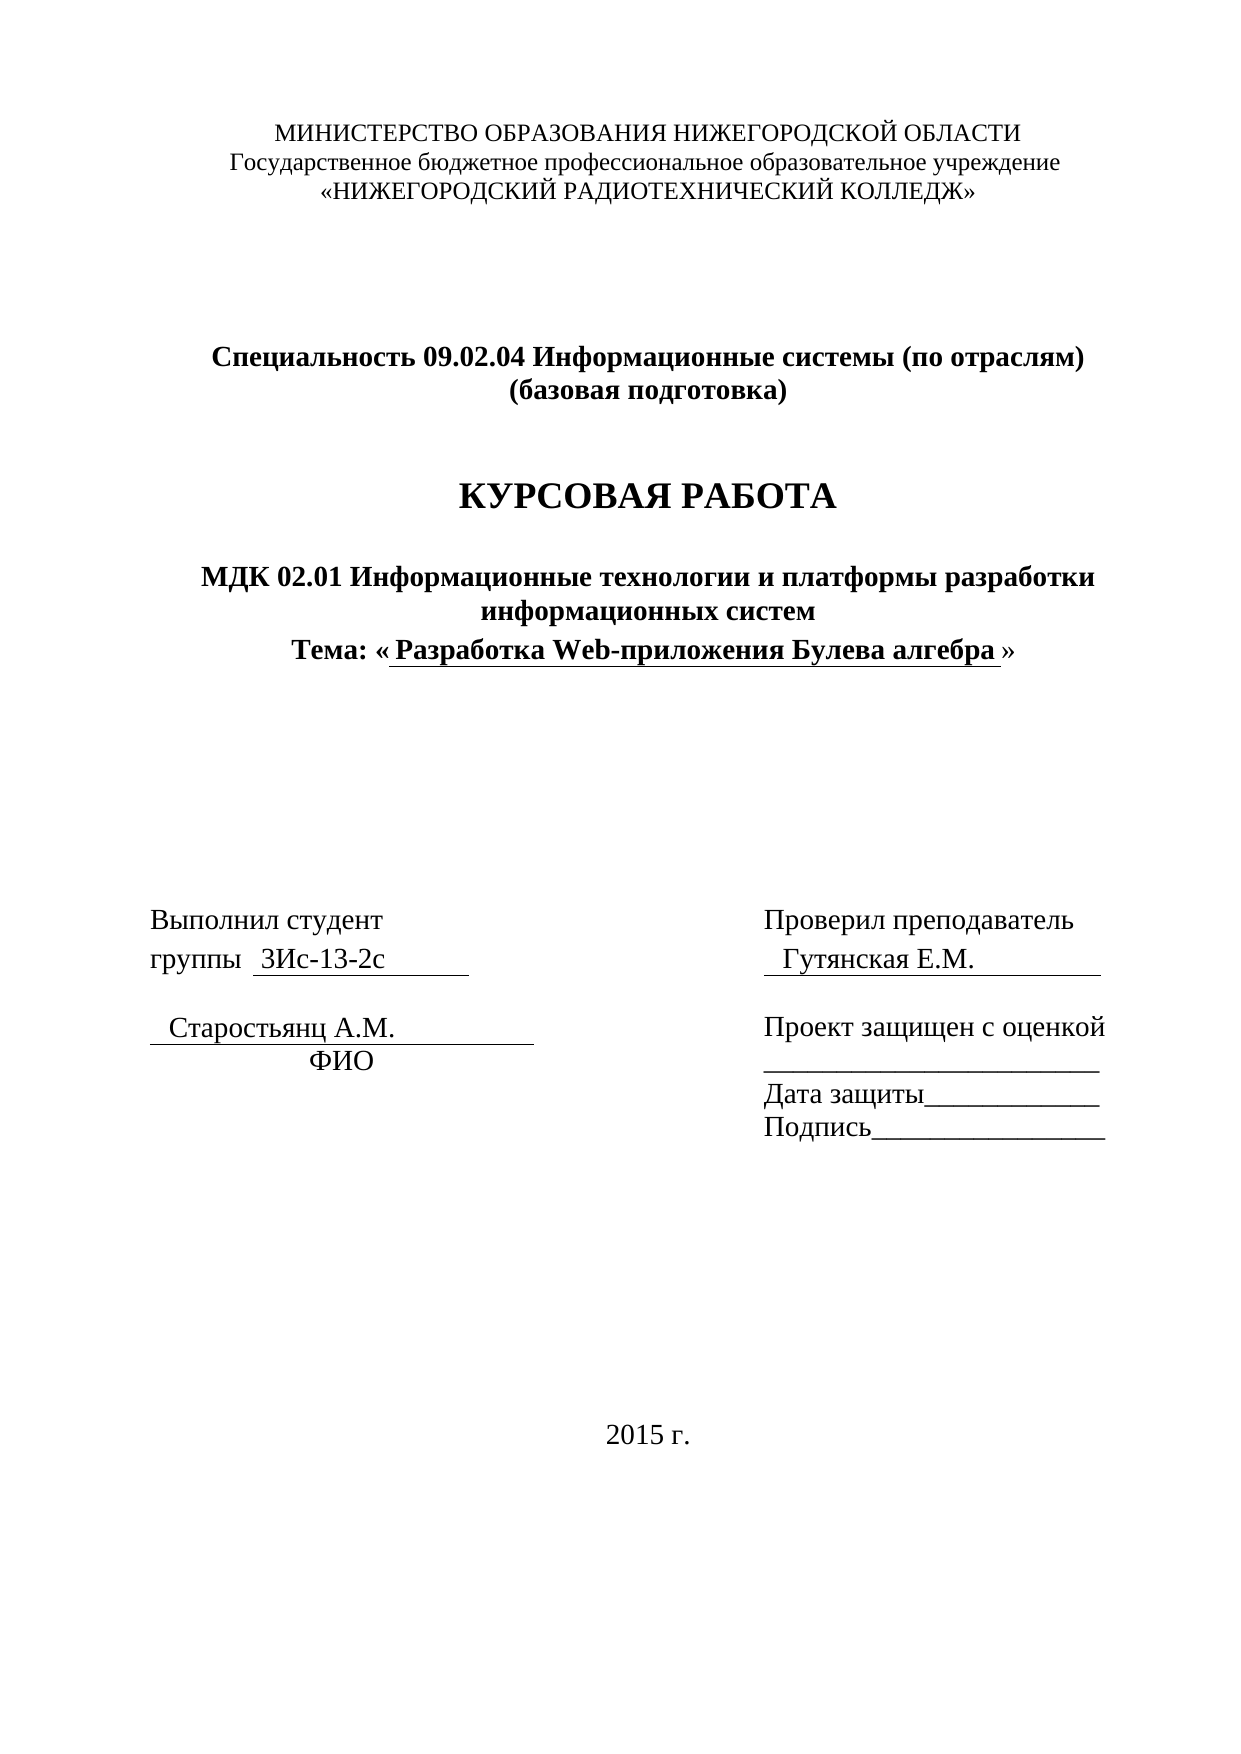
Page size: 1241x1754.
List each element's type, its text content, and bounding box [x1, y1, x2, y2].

table_header Тема: « [144, 626, 389, 666]
text Государственное бюджетное профессиональное образовательное учреждение [144, 147, 1152, 176]
table_header [539, 896, 758, 1148]
text МДК 02.01 Информационные технологии и платформы разработки информационных систем [144, 559, 1152, 626]
text 2015 г. [144, 1417, 1152, 1450]
text КУРСОВАЯ РАБОТА [144, 473, 1152, 516]
table_header группы [150, 935, 253, 975]
text (базовая подготовка) [144, 372, 1152, 406]
table_header Гутянская Е.М. [764, 935, 1101, 975]
text «НИЖЕГОРОДСКИЙ РАДИОТЕХНИЧЕСКИЙ КОЛЛЕДЖ» [144, 176, 1152, 205]
table_header Проверил преподаватель Проект защищен с оценкой _______________________ Дата защиты____________ Подпись________________ [758, 896, 1149, 1148]
table_header Старостьянц А.М. [150, 1004, 533, 1043]
table_header Разработка Web-приложения Булева алгебра [389, 626, 1001, 666]
text МИНИСТЕРСТВО ОБРАЗОВАНИЯ НИЖЕГОРОДСКОЙ ОБЛАСТИ [144, 118, 1152, 147]
table_header Выполнил студент ФИО [144, 896, 539, 1148]
table_header 3Ис-13-2с [253, 935, 469, 975]
text Специальность 09.02.04 Информационные системы (по отраслям) [144, 339, 1152, 372]
table_header » [1001, 626, 1152, 666]
